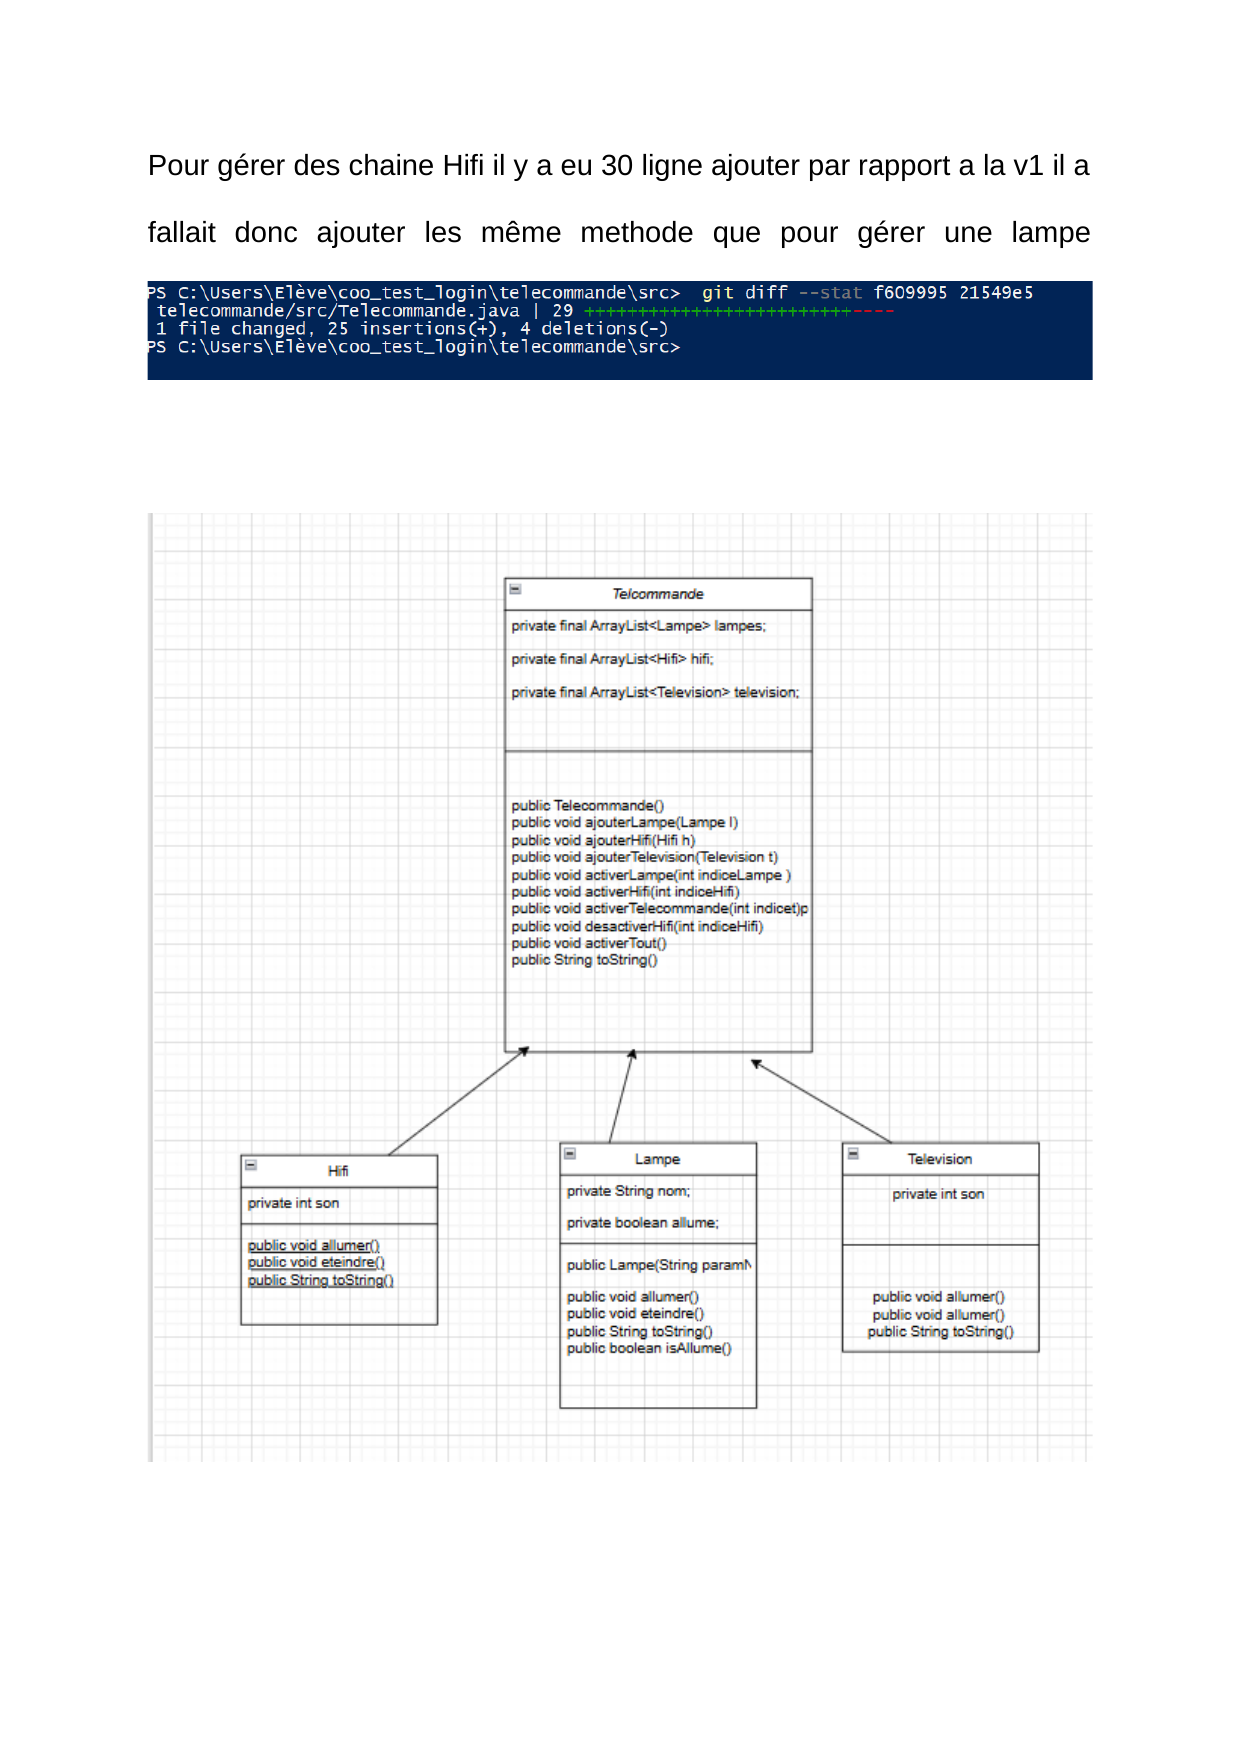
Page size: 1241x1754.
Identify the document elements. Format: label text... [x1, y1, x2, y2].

text Pour gérer des chaine Hifi il y a eu 30 ligne ajouter par rapport a la v1 il a fallait donc ajouter les même methode que pour gérer une lampe [148, 148, 1093, 281]
